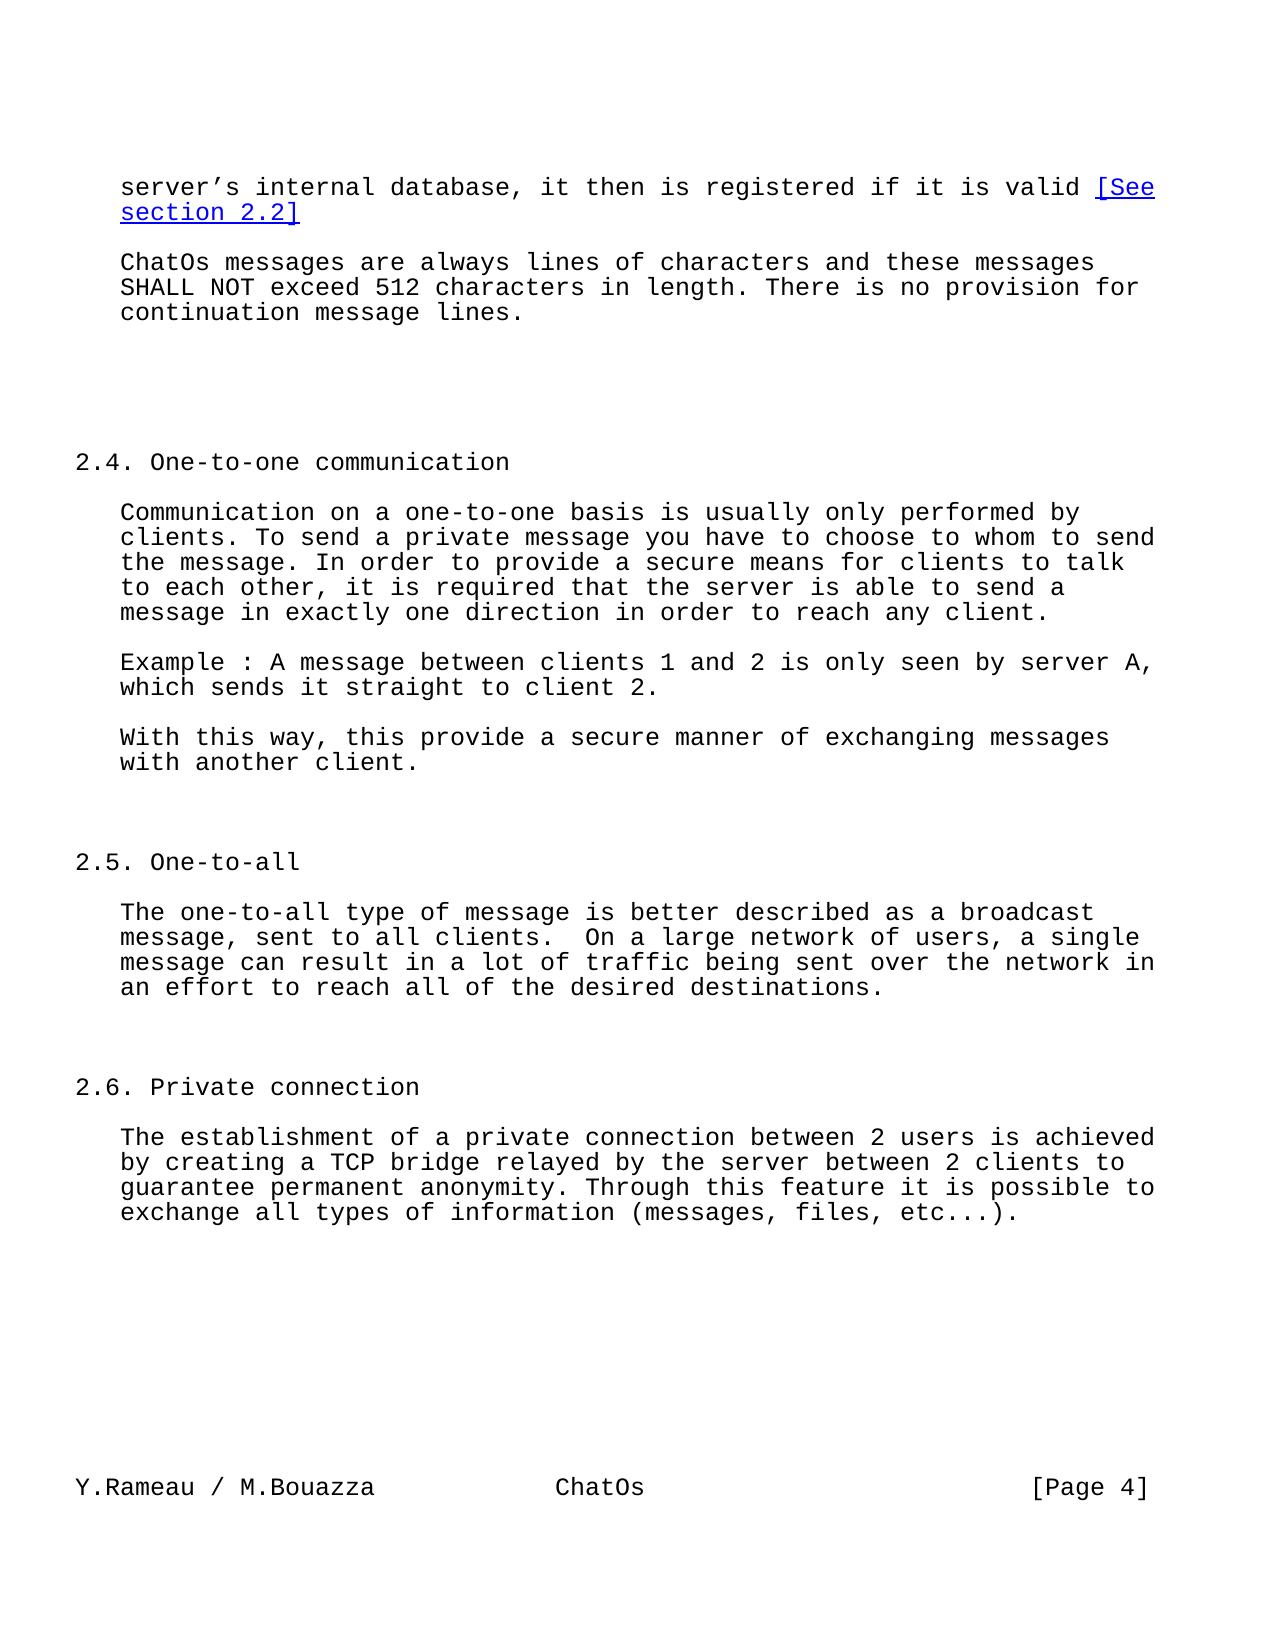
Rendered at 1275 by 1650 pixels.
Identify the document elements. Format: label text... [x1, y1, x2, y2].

text ChatOs messages are always lines of characters and these messages SHALL NOT exceed 512 characters in length. There is no provision for continuation message lines. [120, 250, 1155, 325]
subtitle One-to-all [75, 850, 1155, 875]
text Example : A message between clients 1 and 2 is only seen by server A, which sends it straight to client 2. [120, 650, 1155, 700]
text The one-to-all type of message is better described as a broadcast message, sent to all clients. On a large network of users, a single message can result in a lot of traffic being sent over the network in an effort to reach all of the desired destinations. [120, 900, 1155, 1000]
subtitle 2.6. Private connection [75, 1075, 1155, 1100]
text Communication on a one-to-one basis is usually only performed by clients. To send a private message you have to choose to whom to send the message. In order to provide a secure means for clients to talk to each other, it is required that the server is able to send a message in exactly one direction in order to reach any client. [120, 500, 1155, 625]
text With this way, this provide a secure manner of exchanging messages with another client. [120, 725, 1155, 775]
text server’s internal database, it then is registered if it is valid [See section 2.2] [120, 175, 1155, 225]
subtitle One-to-one communication [75, 450, 1155, 475]
text The establishment of a private connection between 2 users is achieved by creating a TCP bridge relayed by the server between 2 clients to guarantee permanent anonymity. Through this feature it is possible to exchange all types of information (messages, files, etc...). [75, 1125, 1155, 1225]
